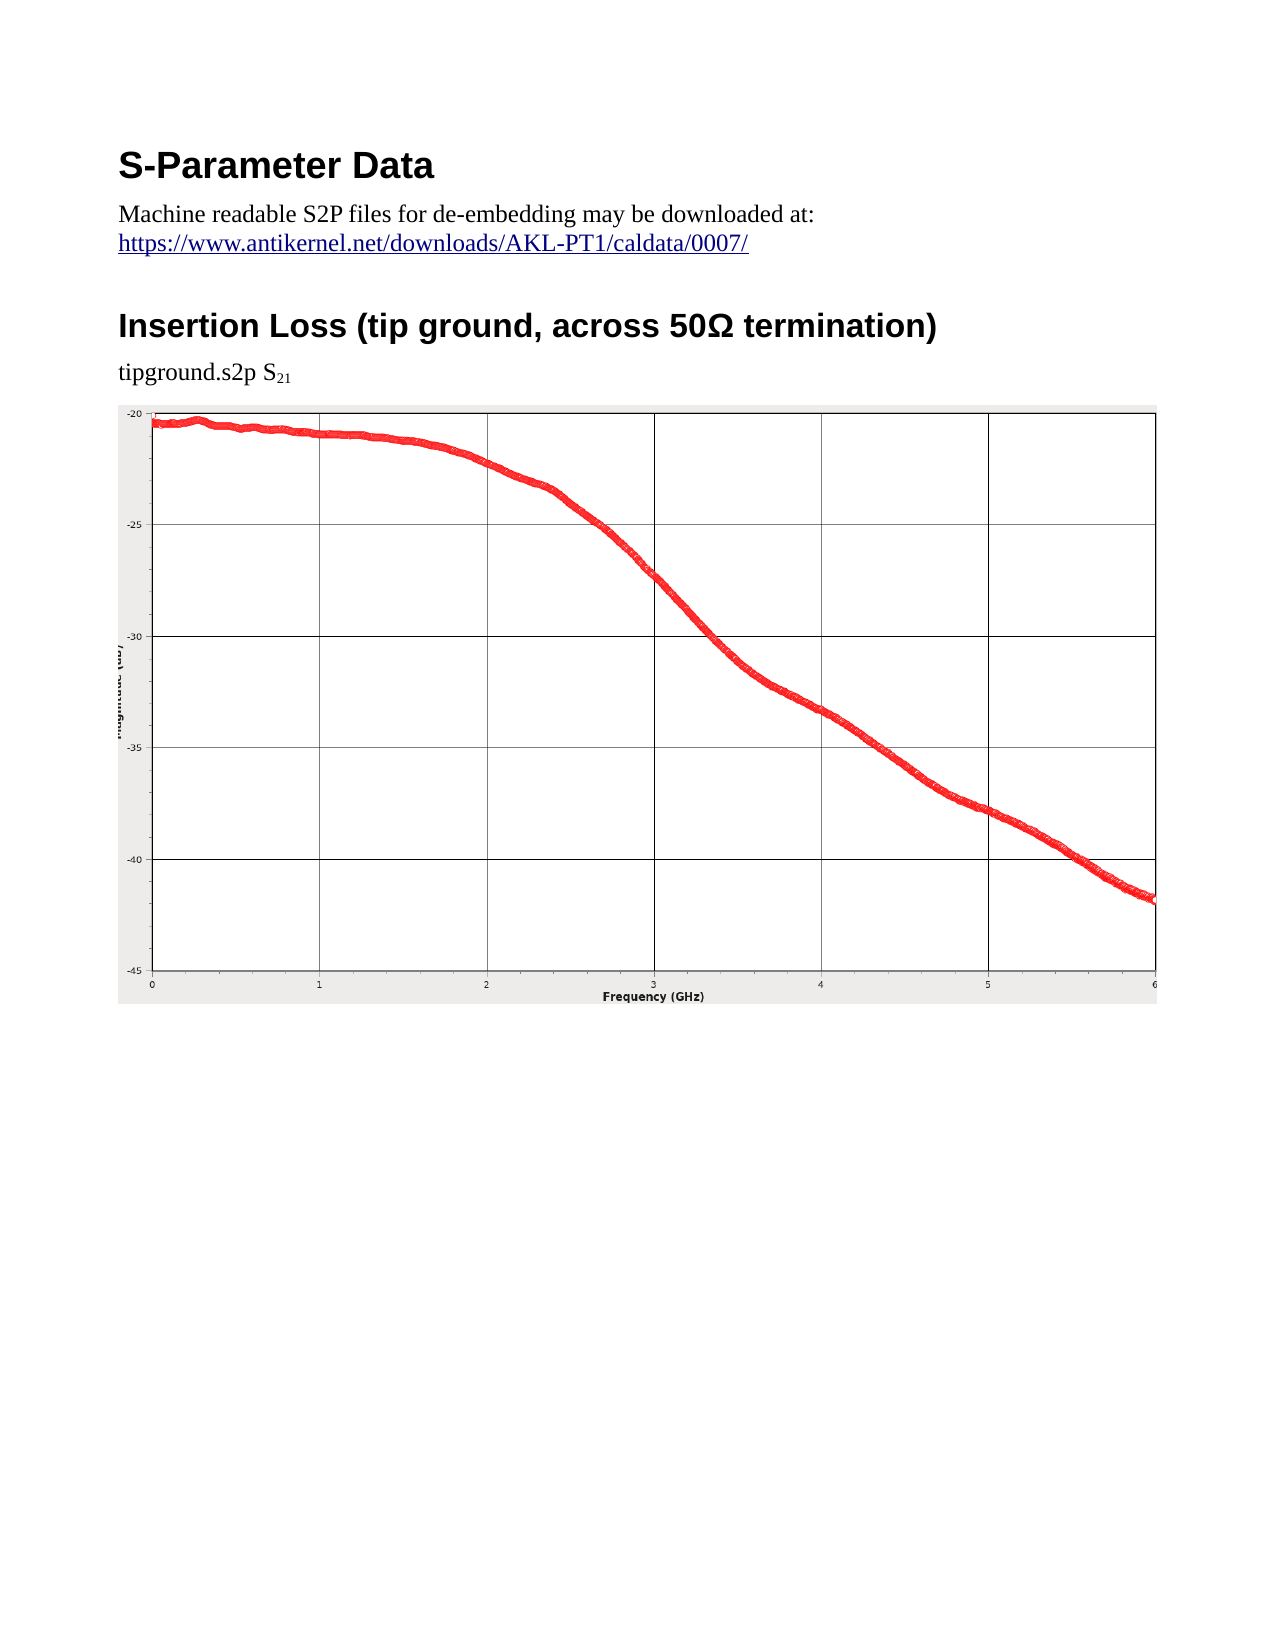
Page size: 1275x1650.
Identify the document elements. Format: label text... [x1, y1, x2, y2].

subtitle Insertion Loss (tip ground, across 50Ω termination) [118, 306, 1157, 345]
text https://www.antikernel.net/downloads/AKL-PT1/caldata/0007/ [118, 228, 1157, 257]
picture [118, 405, 1157, 1004]
text tipground.s2p S21 [118, 357, 1157, 386]
subtitle S-Parameter Data [118, 143, 1157, 187]
text Machine readable S2P files for de-embedding may be downloaded at: [118, 199, 1157, 228]
